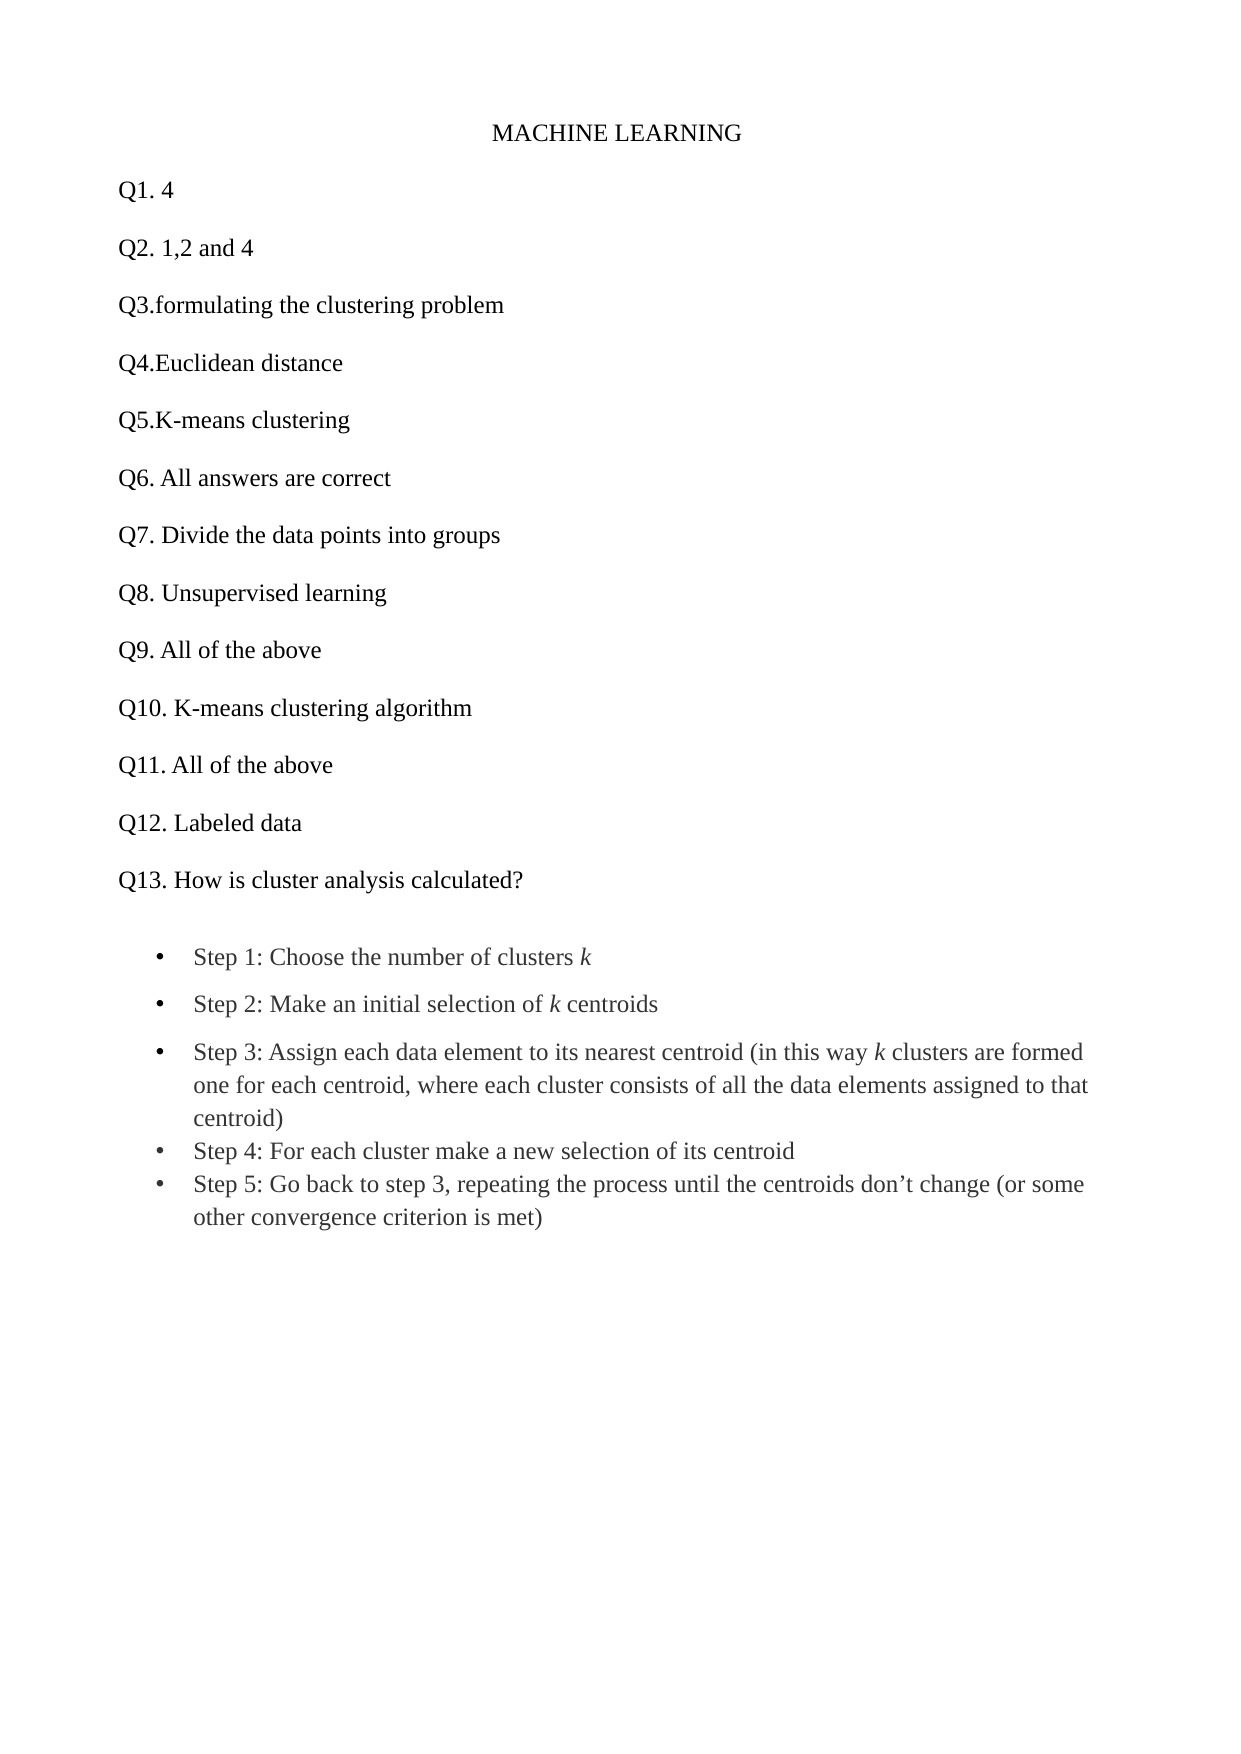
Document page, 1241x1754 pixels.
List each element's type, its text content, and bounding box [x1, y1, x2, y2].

text Q9. All of the above [118, 636, 1122, 664]
text Q5.K-means clustering [118, 406, 1122, 434]
list Step 5: Go back to step 3, repeating the process until the centroids don’t change (or some other convergence criterion is met) [156, 1169, 1122, 1231]
text Q3.formulating the clustering problem [118, 291, 1122, 319]
list Step 1: Choose the number of clusters k [156, 942, 1122, 971]
list Step 2: Make an initial selection of k centroids [156, 989, 1122, 1018]
text Q10. K-means clustering algorithm [118, 693, 1122, 722]
list Step 4: For each cluster make a new selection of its centroid [156, 1136, 1122, 1165]
text MACHINE LEARNING [118, 118, 1122, 147]
text Q1. 4 [118, 176, 1122, 204]
text Q12. Labeled data [118, 808, 1122, 837]
text Q11. All of the above [118, 751, 1122, 779]
text Q7. Divide the data points into groups [118, 521, 1122, 549]
text Q4.Euclidean distance [118, 348, 1122, 377]
text Q13. How is cluster analysis calculated? [118, 866, 1122, 894]
text Q2. 1,2 and 4 [118, 233, 1122, 262]
text Q6. All answers are correct [118, 463, 1122, 492]
text Q8. Unsupervised learning [118, 578, 1122, 607]
list Step 3: Assign each data element to its nearest centroid (in this way k clusters are formed one for each centroid, where each cluster consists of all the data elements assigned to that centroid) [156, 1037, 1122, 1132]
